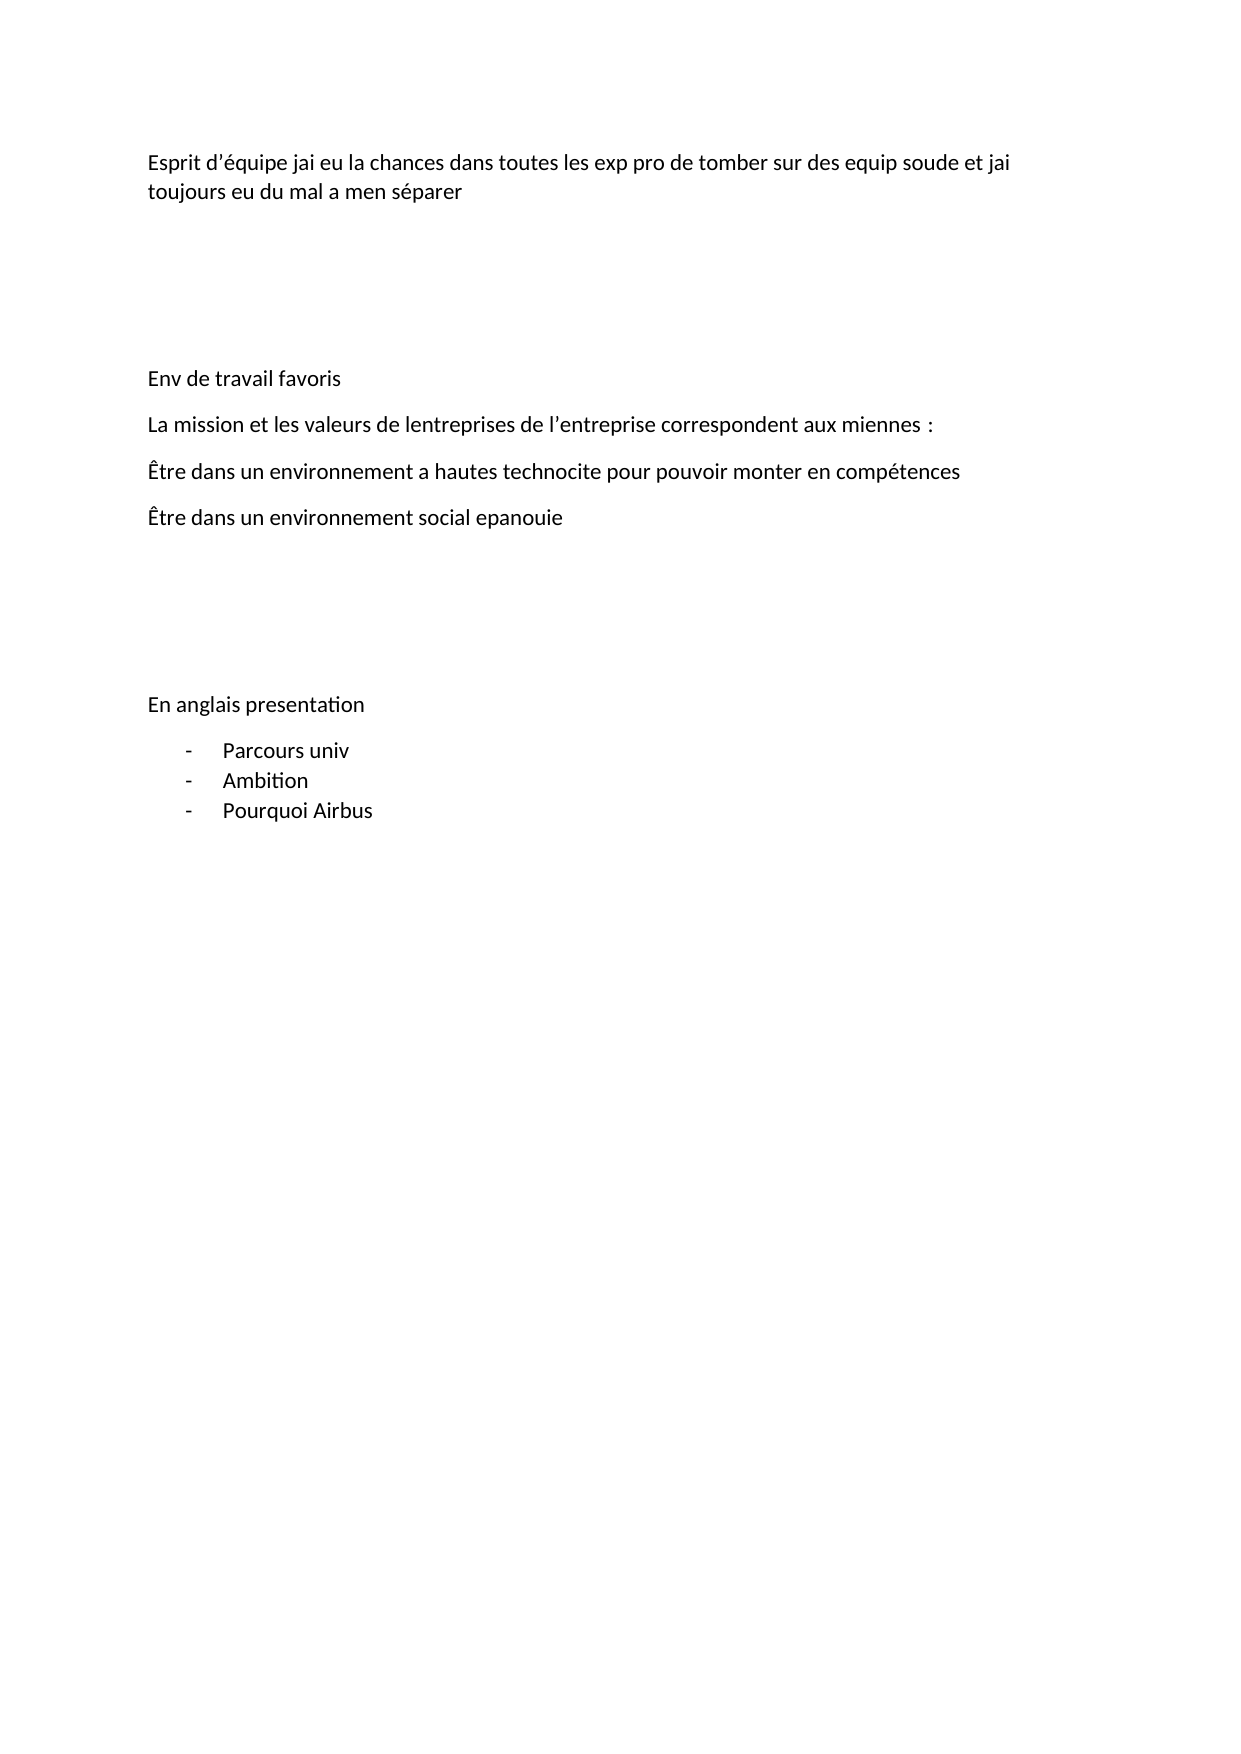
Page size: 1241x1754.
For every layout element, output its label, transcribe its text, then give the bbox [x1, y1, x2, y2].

text Être dans un environnement social epanouie [148, 503, 1093, 531]
text La mission et les valeurs de lentreprises de l’entreprise correspondent aux miennes : [148, 410, 1093, 438]
list Pourquoi Airbus [185, 796, 1093, 824]
text En anglais presentation [148, 690, 1093, 718]
list Parcours univ [185, 736, 1093, 764]
text Esprit d’équipe jai eu la chances dans toutes les exp pro de tomber sur des equip soude et jai toujours eu du mal a men séparer [148, 148, 1093, 206]
list Ambition [185, 766, 1093, 794]
text Env de travail favoris [148, 364, 1093, 392]
text Être dans un environnement a hautes technocite pour pouvoir monter en compétences [148, 457, 1093, 485]
